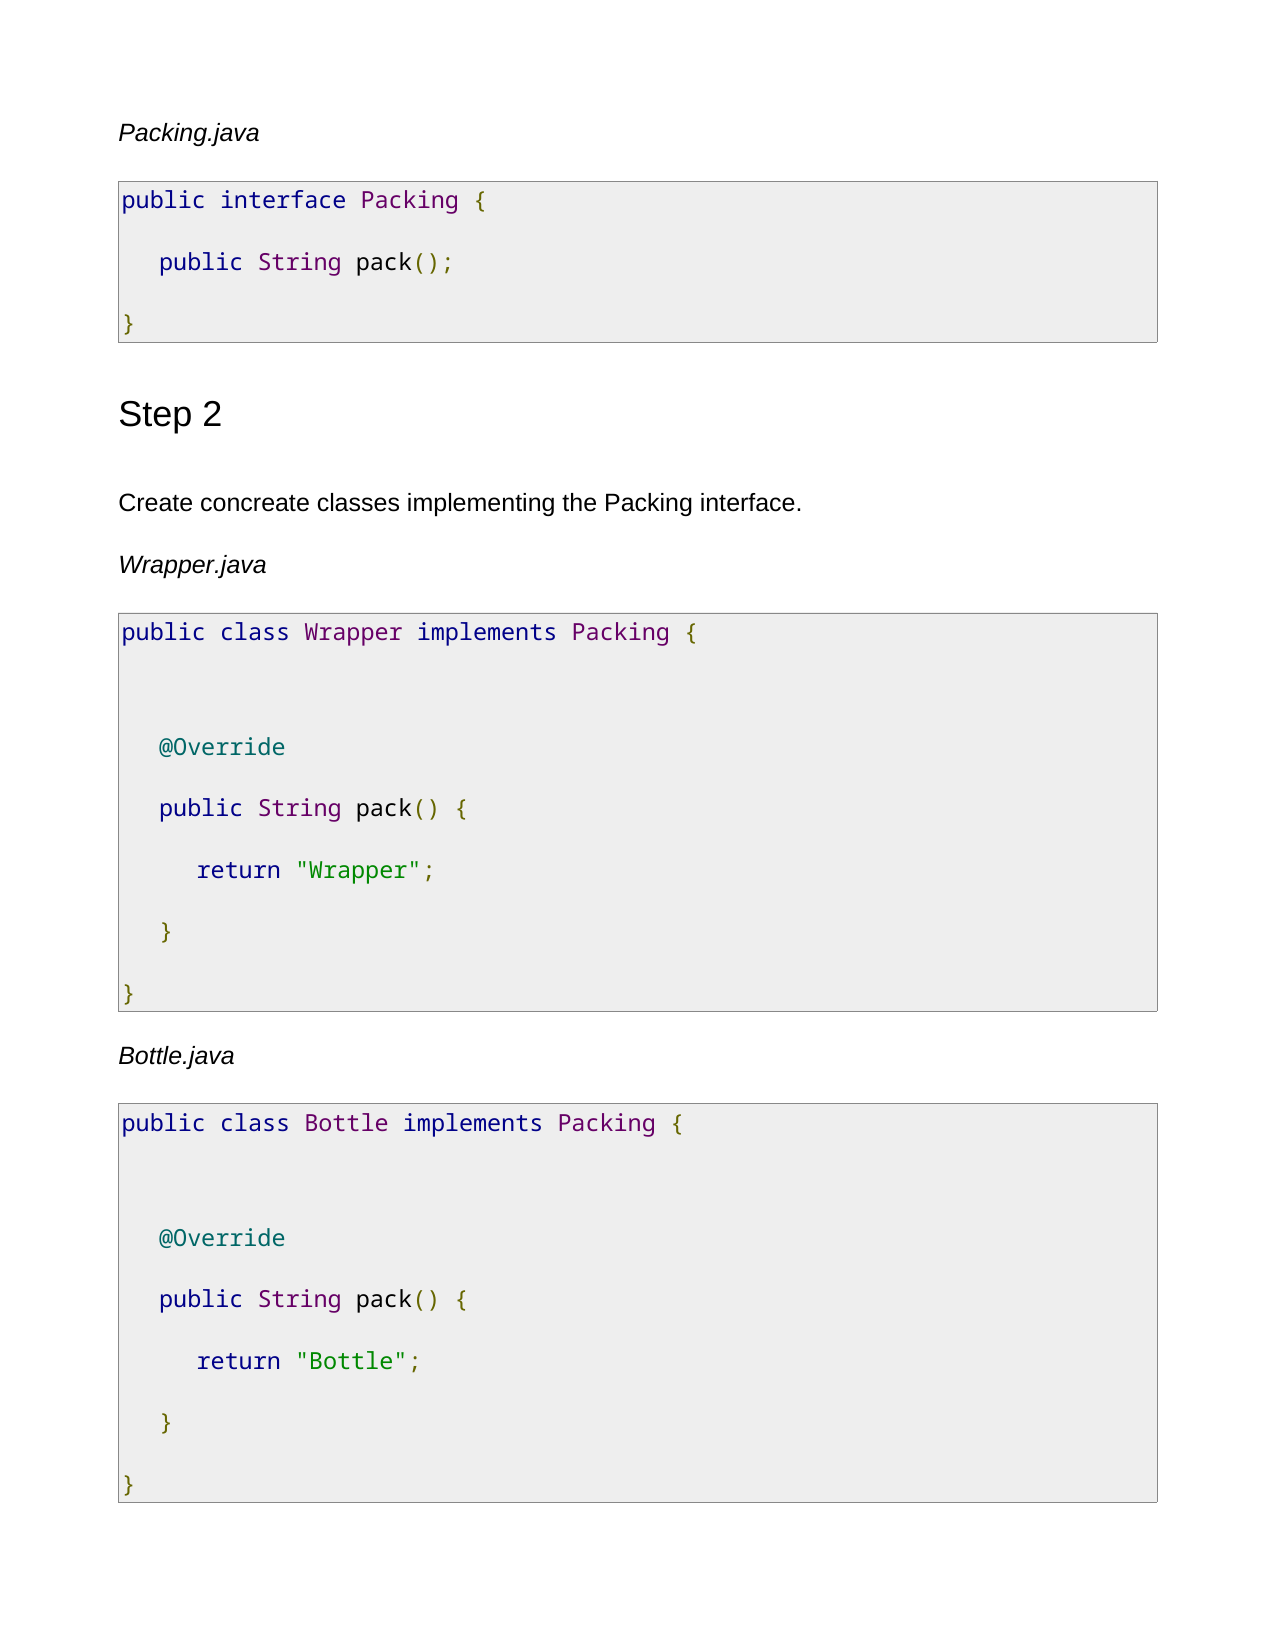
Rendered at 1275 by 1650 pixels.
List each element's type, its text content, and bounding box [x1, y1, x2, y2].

text @Override [119, 727, 1157, 762]
text @Override [119, 1218, 1157, 1253]
text return "Bottle"; [119, 1341, 1157, 1376]
text } [119, 1464, 1157, 1502]
text public String pack() { [119, 1279, 1157, 1314]
text public class Wrapper implements Packing { [119, 614, 1157, 648]
text Bottle.java [118, 1041, 1157, 1069]
text public interface Packing { [119, 182, 1157, 216]
text public String pack() { [119, 788, 1157, 824]
text public String pack(); [119, 242, 1157, 277]
text Packing.java [118, 118, 1157, 147]
subtitle Step 2 [118, 392, 1157, 434]
text } [119, 973, 1157, 1011]
text Wrapper.java [118, 550, 1157, 579]
text return "Wrapper"; [119, 850, 1157, 885]
text Create concreate classes implementing the Packing interface. [118, 487, 1157, 516]
text } [119, 911, 1157, 947]
text } [119, 1402, 1157, 1437]
text public class Bottle implements Packing { [119, 1104, 1157, 1138]
text } [119, 303, 1157, 342]
